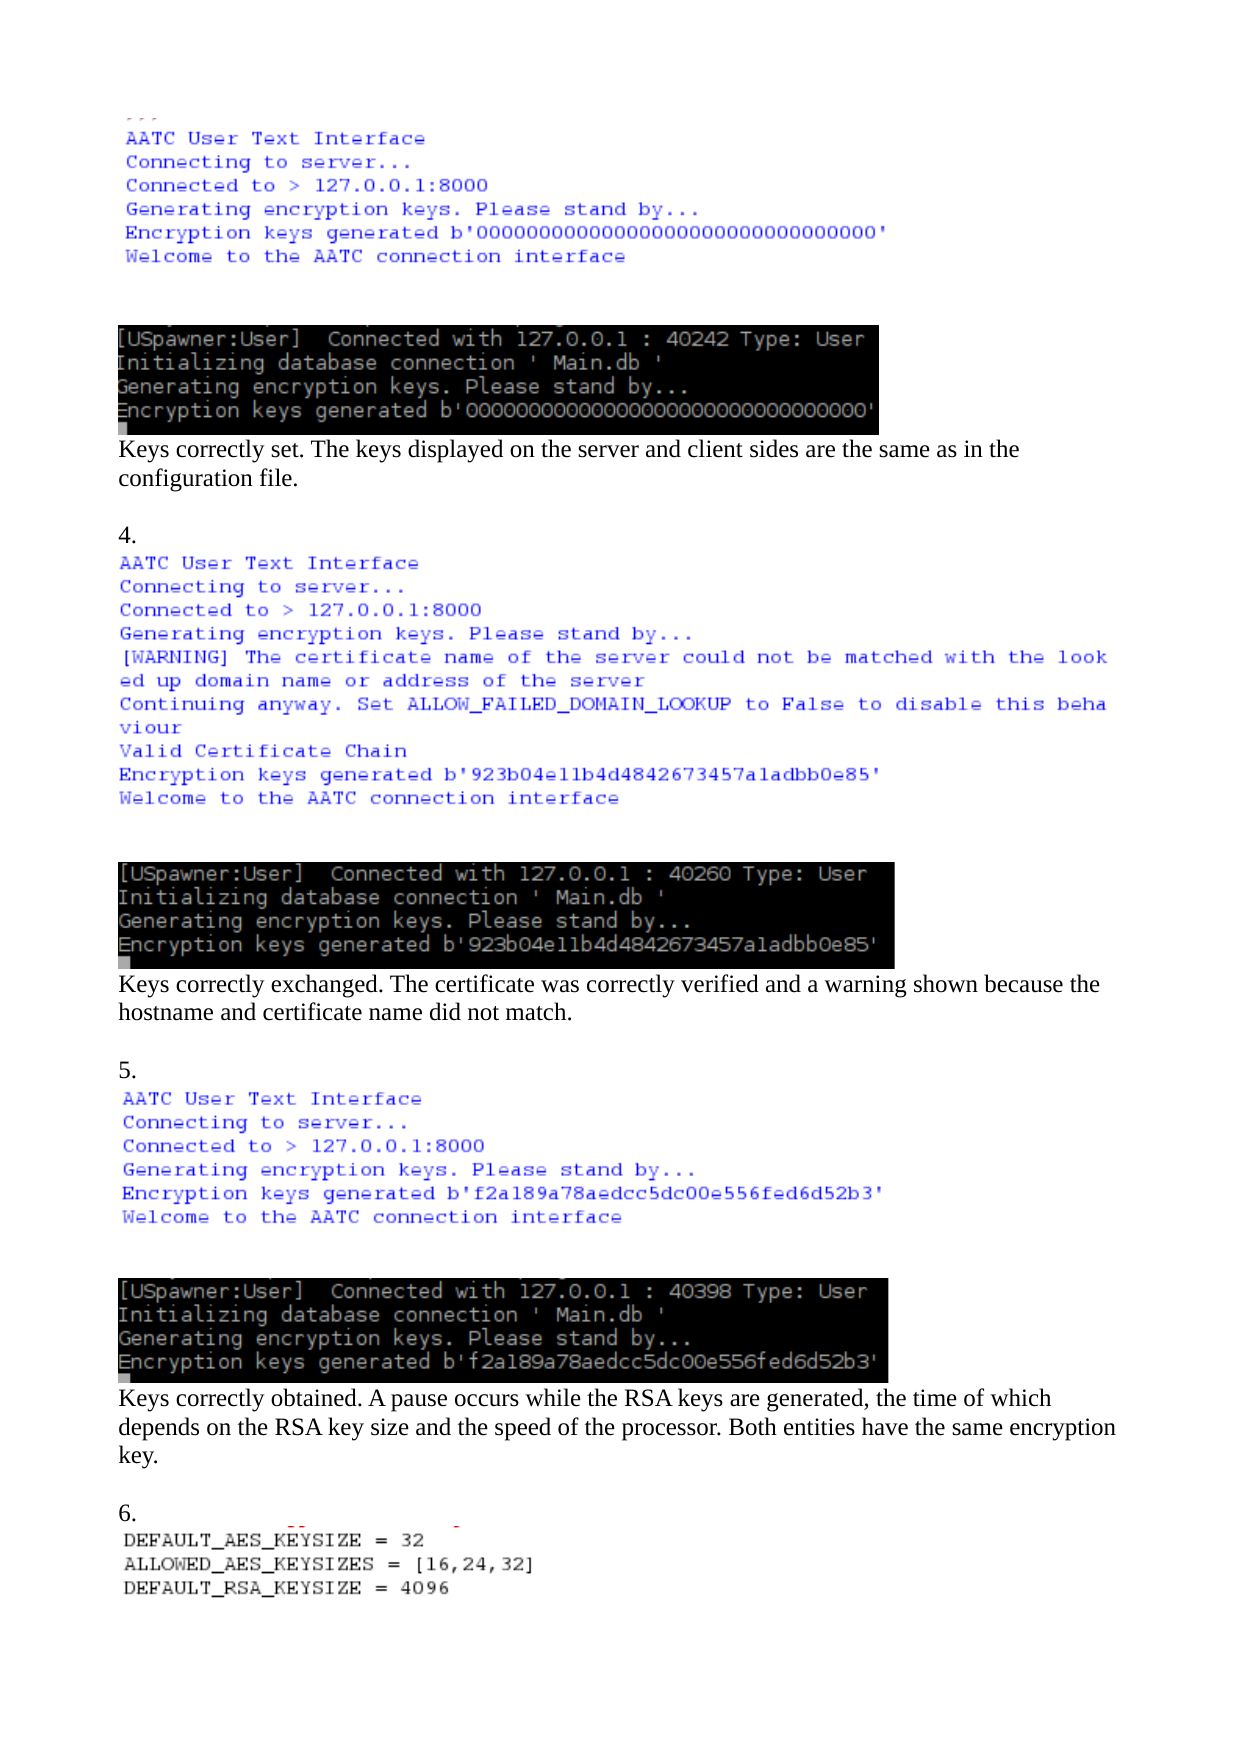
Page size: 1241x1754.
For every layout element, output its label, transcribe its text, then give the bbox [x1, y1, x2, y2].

text 5. [118, 1055, 1122, 1084]
text 6. [118, 1498, 1122, 1527]
picture [118, 1526, 564, 1607]
text Keys correctly exchanged. The certificate was correctly verified and a warning shown because the hostname and certificate name did not match. [118, 862, 1122, 1026]
picture [118, 1278, 889, 1383]
text Keys correctly set. The keys displayed on the server and client sides are the same as in the configuration file. [118, 325, 1122, 492]
picture [118, 862, 895, 969]
picture [118, 1083, 898, 1250]
picture [118, 325, 879, 435]
text Keys correctly obtained. A pause occurs while the RSA keys are generated, the time of which depends on the RSA key size and the speed of the processor. Both entities have the same encryption key. [118, 1278, 1122, 1469]
picture [118, 118, 908, 297]
picture [118, 549, 1111, 834]
text 4. [118, 521, 1122, 549]
